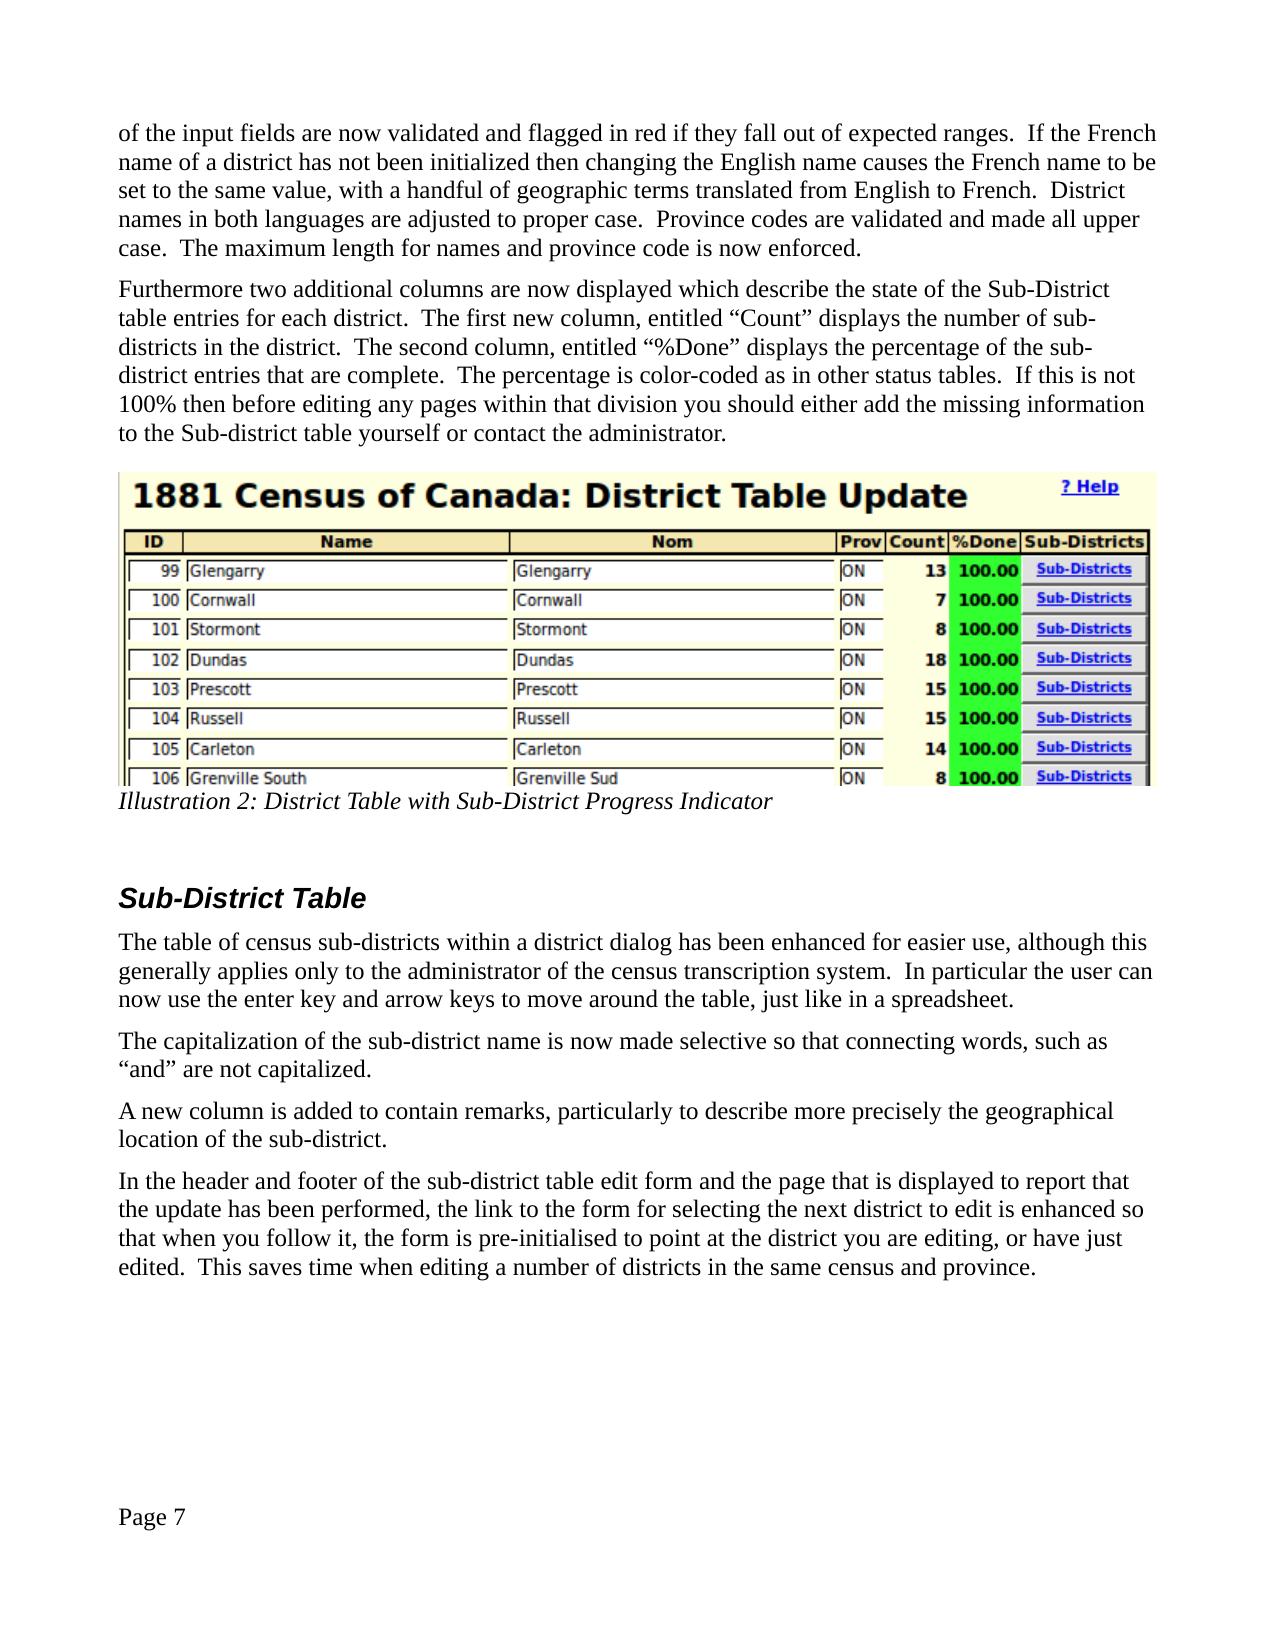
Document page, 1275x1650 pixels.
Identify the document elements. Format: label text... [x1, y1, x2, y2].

text of the input fields are now validated and flagged in red if they fall out of expected ranges. If the French name of a district has not been initialized then changing the English name causes the French name to be set to the same value, with a handful of geographic terms translated from English to French. District names in both languages are adjusted to proper case. Province codes are validated and made all upper case. The maximum length for names and province code is now enforced. [118, 118, 1157, 262]
text The table of census sub-districts within a district dialog has been enhanced for easier use, although this generally applies only to the administrator of the census transcription system. In particular the user can now use the enter key and arrow keys to move around the table, just like in a spreadsheet. [118, 927, 1157, 1013]
text Furthermore two additional columns are now displayed which describe the state of the Sub-District table entries for each district. The first new column, entitled “Count” displays the number of sub-districts in the district. The second column, entitled “%Done” displays the percentage of the sub-district entries that are complete. The percentage is color-coded as in other status tables. If this is not 100% then before editing any pages within that division you should either add the missing information to the Sub-district table yourself or contact the administrator. [118, 274, 1157, 447]
text In the header and footer of the sub-district table edit form and the page that is displayed to report that the update has been performed, the link to the form for selecting the next district to edit is enhanced so that when you follow it, the form is pre-initialised to point at the district you are editing, or have just edited. This saves time when editing a number of districts in the same census and province. [118, 1166, 1157, 1281]
text The capitalization of the sub-district name is now made selective so that connecting words, such as “and” are not capitalized. [118, 1026, 1157, 1083]
text A new column is added to contain remarks, particularly to describe more precisely the geographical location of the sub-district. [118, 1096, 1157, 1153]
subtitle Sub-District Table [118, 881, 1157, 914]
text Illustration 2: District Table with Sub-District Progress Indicator [118, 786, 1157, 815]
picture [118, 472, 1158, 786]
